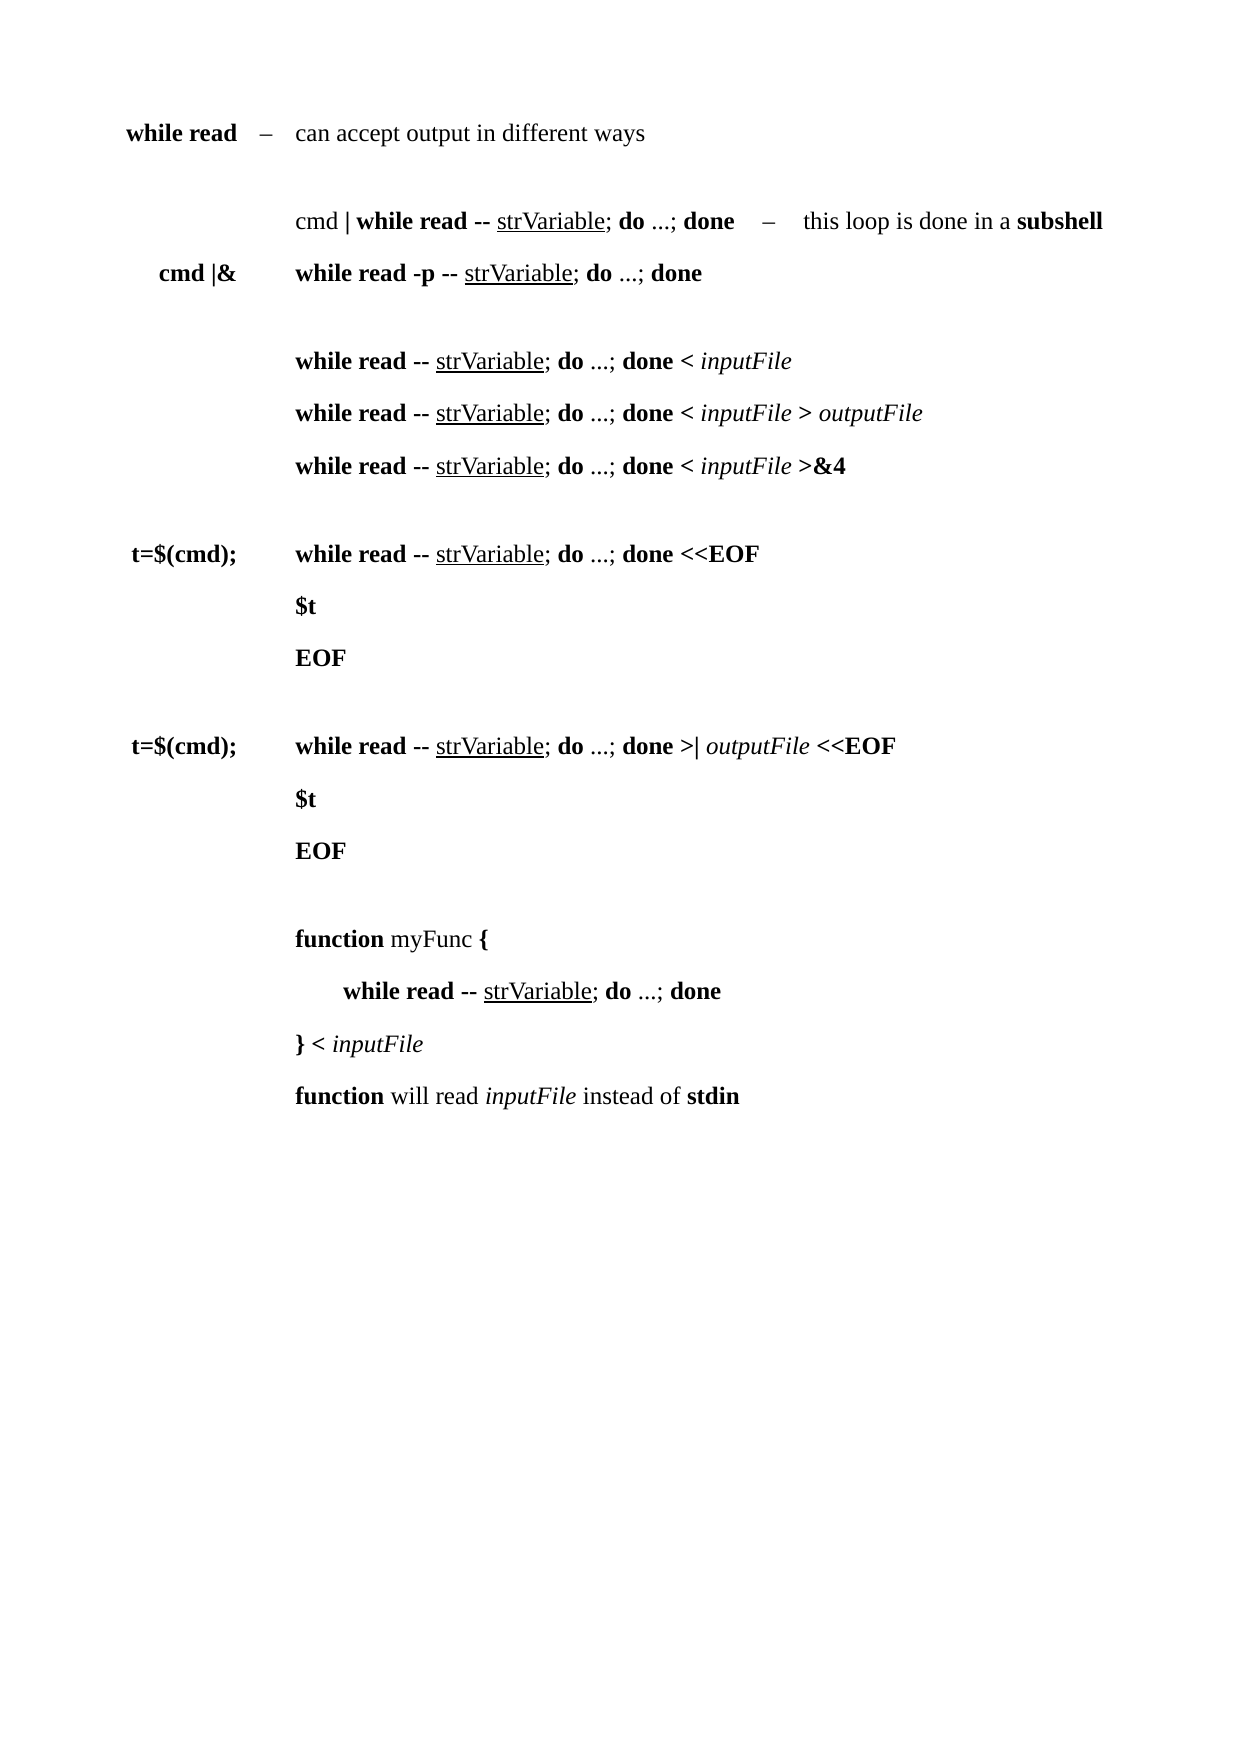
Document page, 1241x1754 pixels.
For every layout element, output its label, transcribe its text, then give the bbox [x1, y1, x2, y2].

text function myFunc { [118, 924, 1122, 953]
text function will read inputFile instead of stdin [118, 1081, 1122, 1110]
text t=$(cmd); while read -- strVariable; do ...; done >| outputFile <<EOF [118, 731, 1122, 760]
text cmd | while read -- strVariable; do ...; done – this loop is done in a subshell [118, 206, 1122, 235]
text EOF [118, 643, 1122, 672]
text } < inputFile [118, 1029, 1122, 1057]
text $t [118, 591, 1122, 620]
text cmd |& while read -p -- strVariable; do ...; done [118, 258, 1122, 287]
text t=$(cmd); while read -- strVariable; do ...; done <<EOF [118, 539, 1122, 567]
text EOF [118, 836, 1122, 865]
text while read -- strVariable; do ...; done < inputFile > outputFile [118, 398, 1122, 427]
text $t [118, 784, 1122, 812]
text while read -- strVariable; do ...; done < inputFile >&4 [118, 451, 1122, 480]
text while read -- strVariable; do ...; done [118, 976, 1122, 1005]
text while read – can accept output in different ways [118, 118, 1122, 147]
text while read -- strVariable; do ...; done < inputFile [118, 346, 1122, 375]
